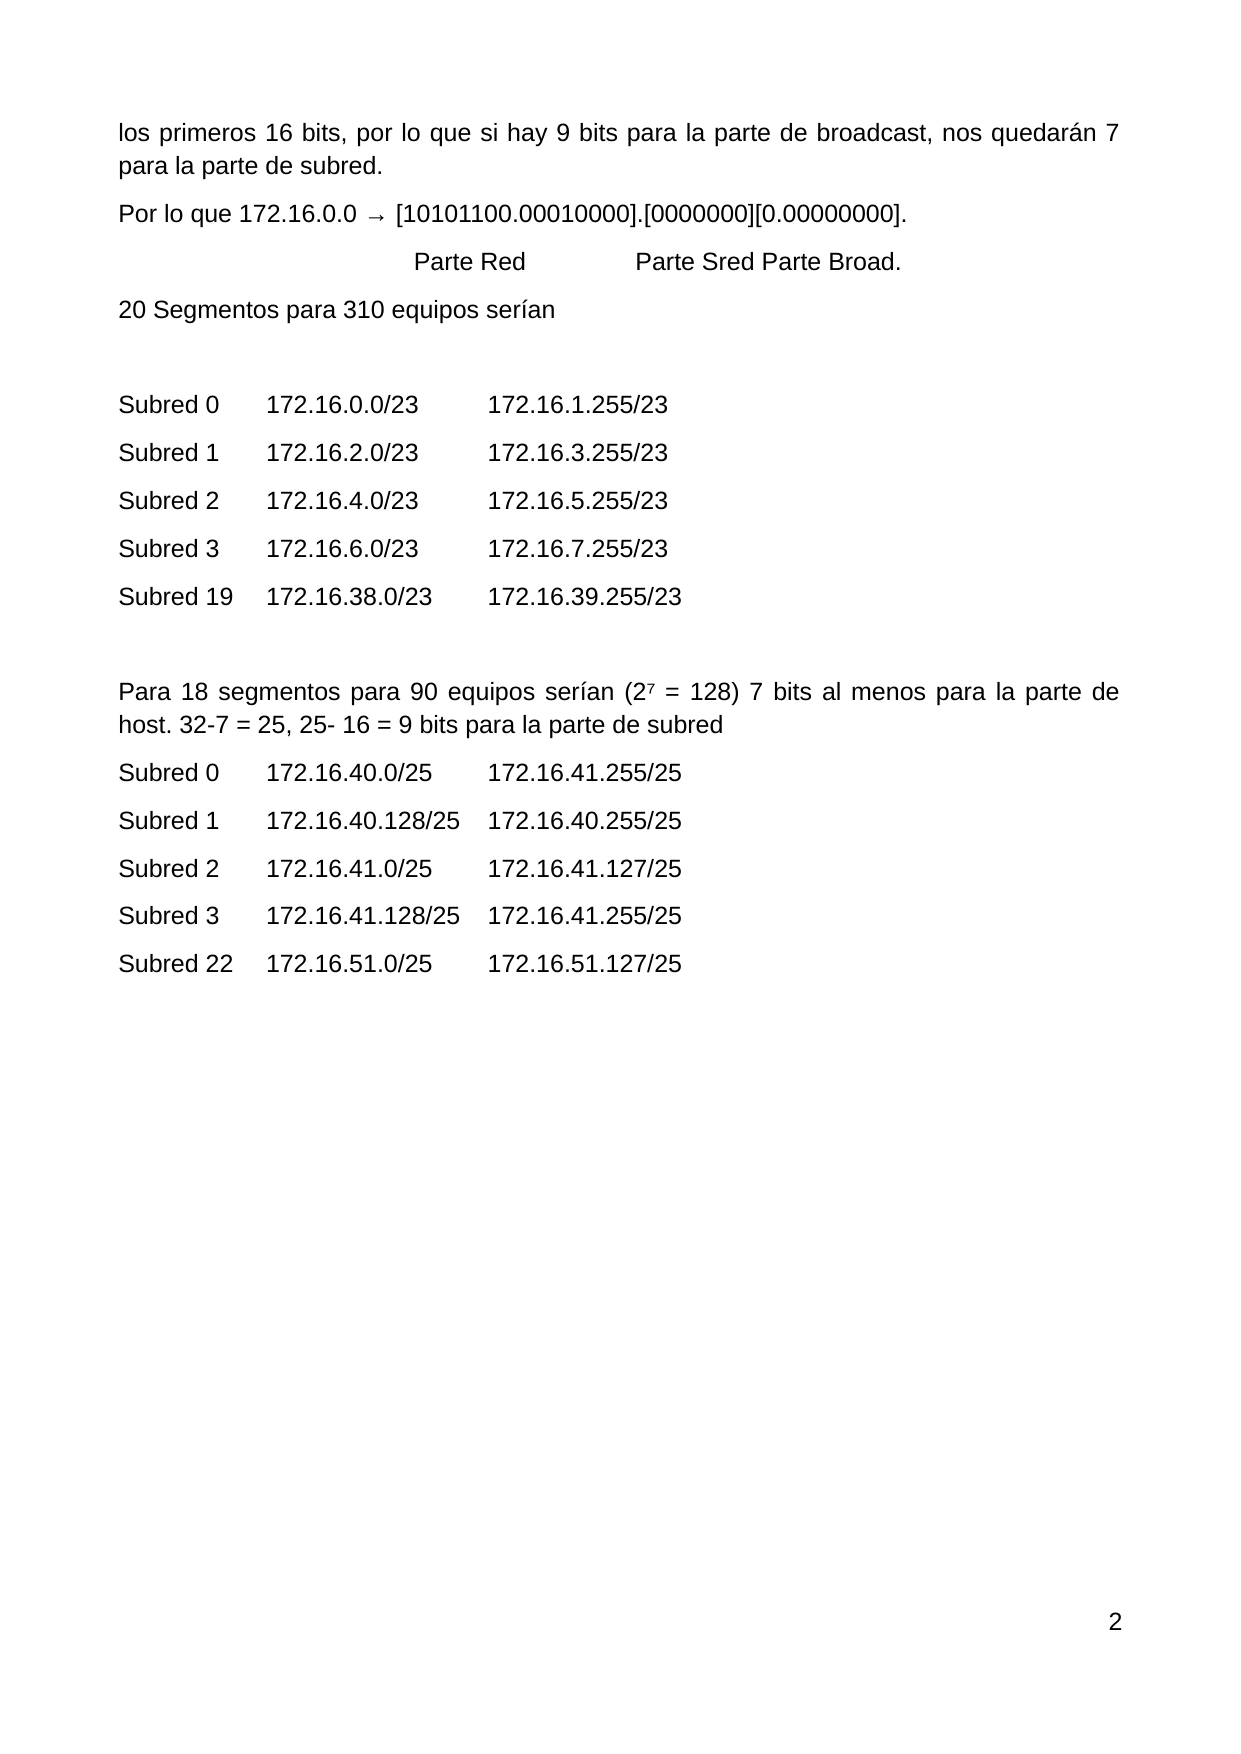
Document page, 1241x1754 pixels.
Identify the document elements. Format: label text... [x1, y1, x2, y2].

text Para 18 segmentos para 90 equipos serían (2⁷ = 128) 7 bits al menos para la parte de host. 32-7 = 25, 25- 16 = 9 bits para la parte de subred [118, 677, 1122, 739]
text Subred 19 172.16.38.0/23 172.16.39.255/23 [118, 581, 1122, 610]
text Subred 2 172.16.4.0/23 172.16.5.255/23 [118, 486, 1122, 514]
text Subred 3 172.16.6.0/23 172.16.7.255/23 [118, 534, 1122, 562]
text los primeros 16 bits, por lo que si hay 9 bits para la parte de broadcast, nos quedarán 7 para la parte de subred. [118, 118, 1122, 180]
text Subred 1 172.16.40.128/25 172.16.40.255/25 [118, 806, 1122, 834]
text Subred 0 172.16.40.0/25 172.16.41.255/25 [118, 758, 1122, 787]
text Subred 0 172.16.0.0/23 172.16.1.255/23 [118, 390, 1122, 419]
text Subred 2 172.16.41.0/25 172.16.41.127/25 [118, 853, 1122, 882]
text 20 Segmentos para 310 equipos serían [118, 294, 1122, 323]
text Parte Red Parte Sred Parte Broad. [118, 247, 1122, 276]
text Subred 22 172.16.51.0/25 172.16.51.127/25 [118, 949, 1122, 978]
text Por lo que 172.16.0.0 → [10101100.00010000].[0000000][0.00000000]. [118, 199, 1122, 228]
text Subred 1 172.16.2.0/23 172.16.3.255/23 [118, 438, 1122, 467]
text Subred 3 172.16.41.128/25 172.16.41.255/25 [118, 901, 1122, 930]
